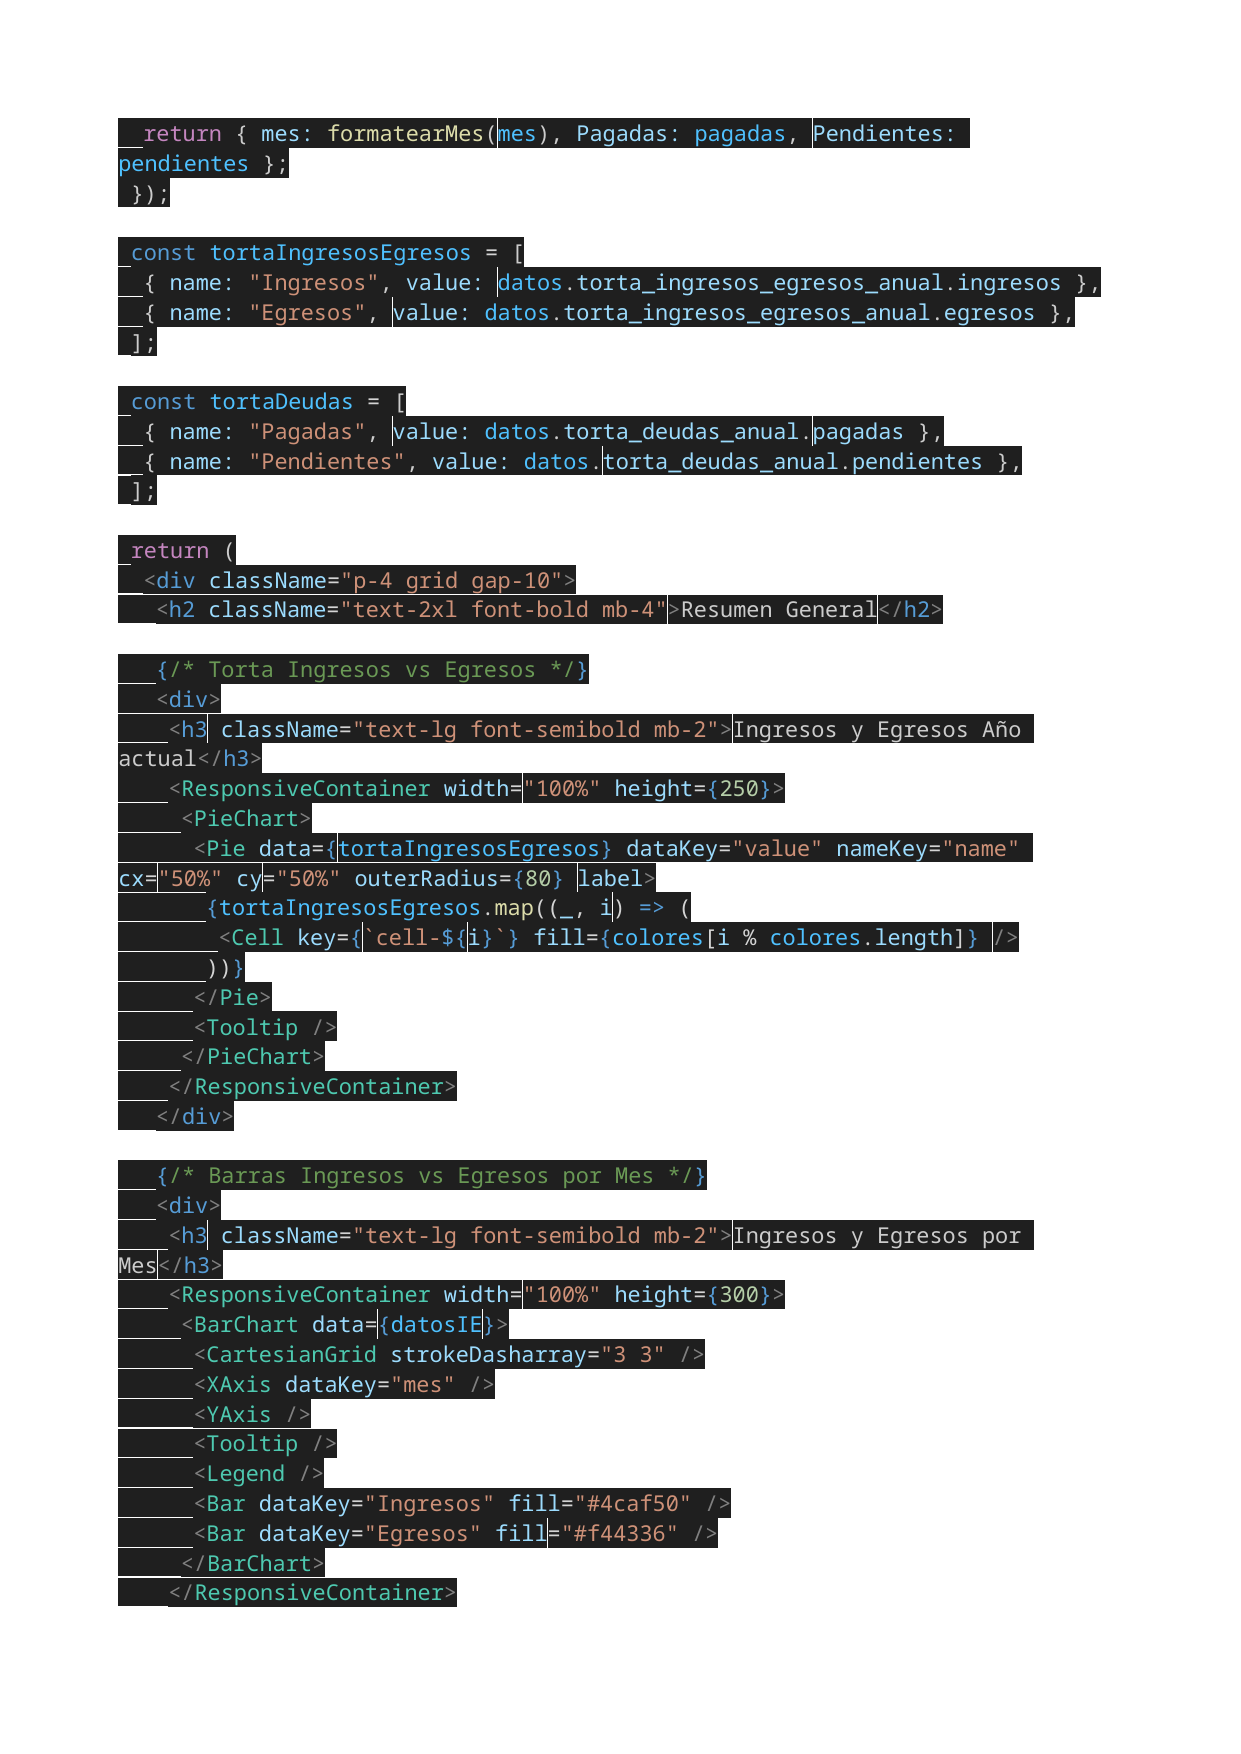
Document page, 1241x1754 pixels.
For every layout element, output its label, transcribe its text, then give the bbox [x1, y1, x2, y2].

text </Pie> [118, 982, 1122, 1011]
text <Legend /> [118, 1458, 1122, 1488]
text </ResponsiveContainer> [118, 1071, 1122, 1101]
text ]; [118, 327, 1122, 356]
text {/* Torta Ingresos vs Egresos */} [118, 654, 1122, 684]
text <Bar dataKey="Egresos" fill="#f44336" /> [118, 1518, 1122, 1548]
text <PieChart> [118, 803, 1122, 833]
text <h3 className="text-lg font-semibold mb-2">Ingresos y Egresos por Mes</h3> [118, 1220, 1122, 1279]
text </ResponsiveContainer> [118, 1577, 1122, 1607]
text </BarChart> [118, 1548, 1122, 1577]
text <CartesianGrid strokeDasharray="3 3" /> [118, 1339, 1122, 1369]
text <h3 className="text-lg font-semibold mb-2">Ingresos y Egresos Año actual</h3> [118, 713, 1122, 773]
text <Cell key={`cell-${i}`} fill={colores[i % colores.length]} /> [118, 922, 1122, 952]
text return { mes: formatearMes(mes), Pagadas: pagadas, Pendientes: pendientes }; [118, 118, 1122, 178]
text return ( [118, 535, 1122, 565]
text ))} [118, 952, 1122, 982]
text const tortaIngresosEgresos = [ [118, 237, 1122, 267]
text const tortaDeudas = [ [118, 386, 1122, 416]
text {/* Barras Ingresos vs Egresos por Mes */} [118, 1160, 1122, 1190]
text <Pie data={tortaIngresosEgresos} dataKey="value" nameKey="name" cx="50%" cy="50%" outerRadius={80} label> [118, 833, 1122, 892]
text { name: "Pendientes", value: datos.torta_deudas_anual.pendientes }, [118, 446, 1122, 475]
text {tortaIngresosEgresos.map((_, i) => ( [118, 892, 1122, 922]
text <h2 className="text-2xl font-bold mb-4">Resumen General</h2> [118, 594, 1122, 624]
text <div> [118, 1190, 1122, 1220]
text <XAxis dataKey="mes" /> [118, 1369, 1122, 1399]
text <div className="p-4 grid gap-10"> [118, 565, 1122, 594]
text </div> [118, 1101, 1122, 1131]
text <BarChart data={datosIE}> [118, 1309, 1122, 1339]
text </PieChart> [118, 1041, 1122, 1071]
text { name: "Pagadas", value: datos.torta_deudas_anual.pagadas }, [118, 416, 1122, 446]
text <ResponsiveContainer width="100%" height={250}> [118, 773, 1122, 803]
text { name: "Ingresos", value: datos.torta_ingresos_egresos_anual.ingresos }, [118, 267, 1122, 297]
text <Bar dataKey="Ingresos" fill="#4caf50" /> [118, 1488, 1122, 1518]
text <Tooltip /> [118, 1428, 1122, 1458]
text <YAxis /> [118, 1399, 1122, 1428]
text }); [118, 178, 1122, 207]
text <ResponsiveContainer width="100%" height={300}> [118, 1279, 1122, 1309]
text <Tooltip /> [118, 1011, 1122, 1041]
text ]; [118, 475, 1122, 505]
text { name: "Egresos", value: datos.torta_ingresos_egresos_anual.egresos }, [118, 297, 1122, 327]
text <div> [118, 684, 1122, 713]
